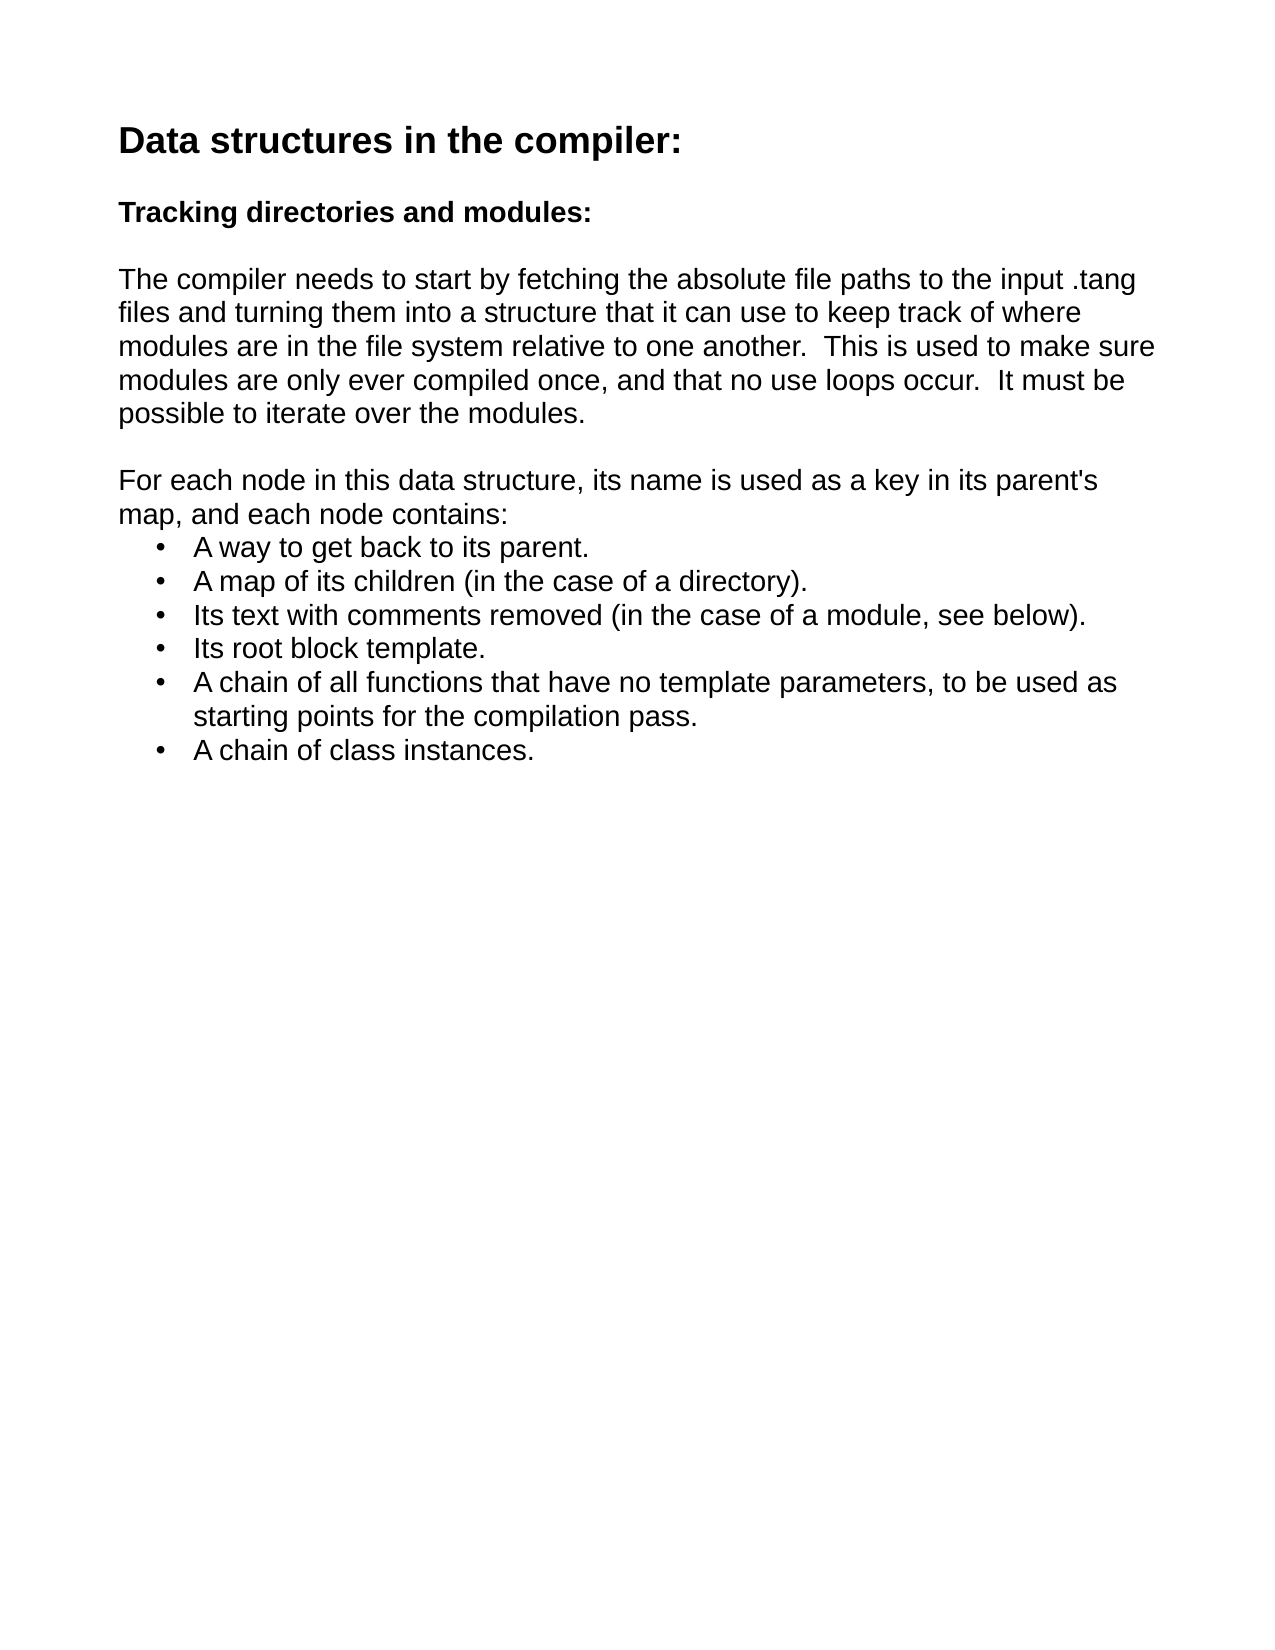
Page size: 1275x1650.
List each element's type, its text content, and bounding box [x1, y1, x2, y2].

list A way to get back to its parent. [156, 530, 1157, 564]
list A map of its children (in the case of a directory). [156, 564, 1157, 598]
text For each node in this data structure, its name is used as a key in its parent's map, and each node contains: [118, 463, 1157, 530]
list Its text with comments removed (in the case of a module, see below). [156, 598, 1157, 631]
text Tracking directories and modules: [118, 195, 1157, 228]
list A chain of class instances. [156, 732, 1157, 766]
text Data structures in the compiler: [118, 118, 1157, 161]
text The compiler needs to start by fetching the absolute file paths to the input .tang files and turning them into a structure that it can use to keep track of where modules are in the file system relative to one another. This is used to make sure modules are only ever compiled once, and that no use loops occur. It must be possible to iterate over the modules. [118, 262, 1157, 429]
list A chain of all functions that have no template parameters, to be used as starting points for the compilation pass. [156, 665, 1157, 732]
list Its root block template. [156, 631, 1157, 665]
